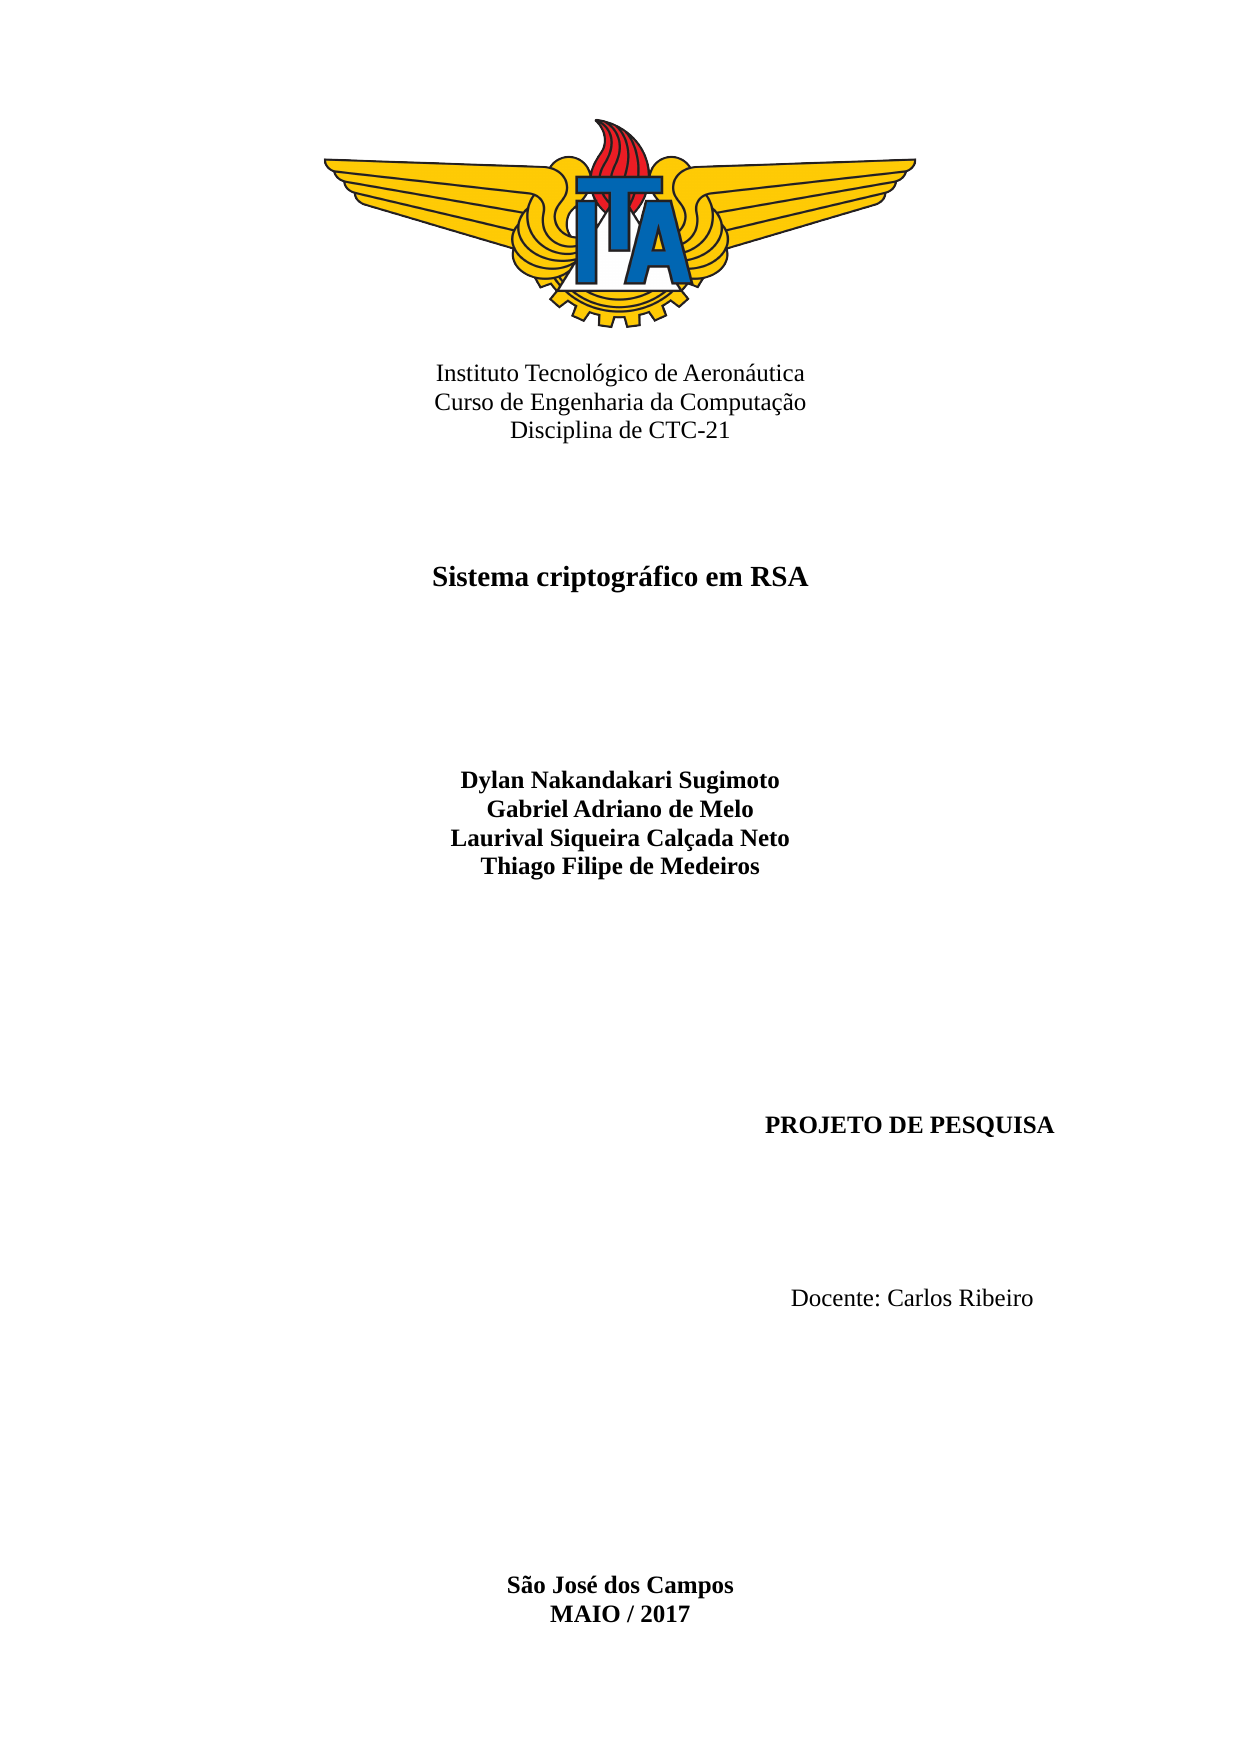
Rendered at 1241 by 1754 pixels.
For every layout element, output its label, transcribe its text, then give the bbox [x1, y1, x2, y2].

text São José dos Campos [118, 1570, 1122, 1599]
text PROJETO DE PESQUISA [118, 1110, 1122, 1139]
text Thiago Filipe de Medeiros [118, 851, 1122, 880]
text Curso de Engenharia da Computação [118, 387, 1122, 415]
text Docente: Carlos Ribeiro [118, 1283, 1033, 1311]
text Laurival Siqueira Calçada Neto [118, 823, 1122, 851]
text Instituto Tecnológico de Aeronáutica [118, 358, 1122, 387]
text Dylan Nakandakari Sugimoto Gabriel Adriano de Melo [118, 765, 1122, 823]
text MAIO / 2017 [118, 1599, 1122, 1628]
text Disciplina de CTC-21 [118, 415, 1122, 444]
text Sistema criptográfico em RSA [118, 559, 1122, 593]
picture [323, 118, 917, 329]
